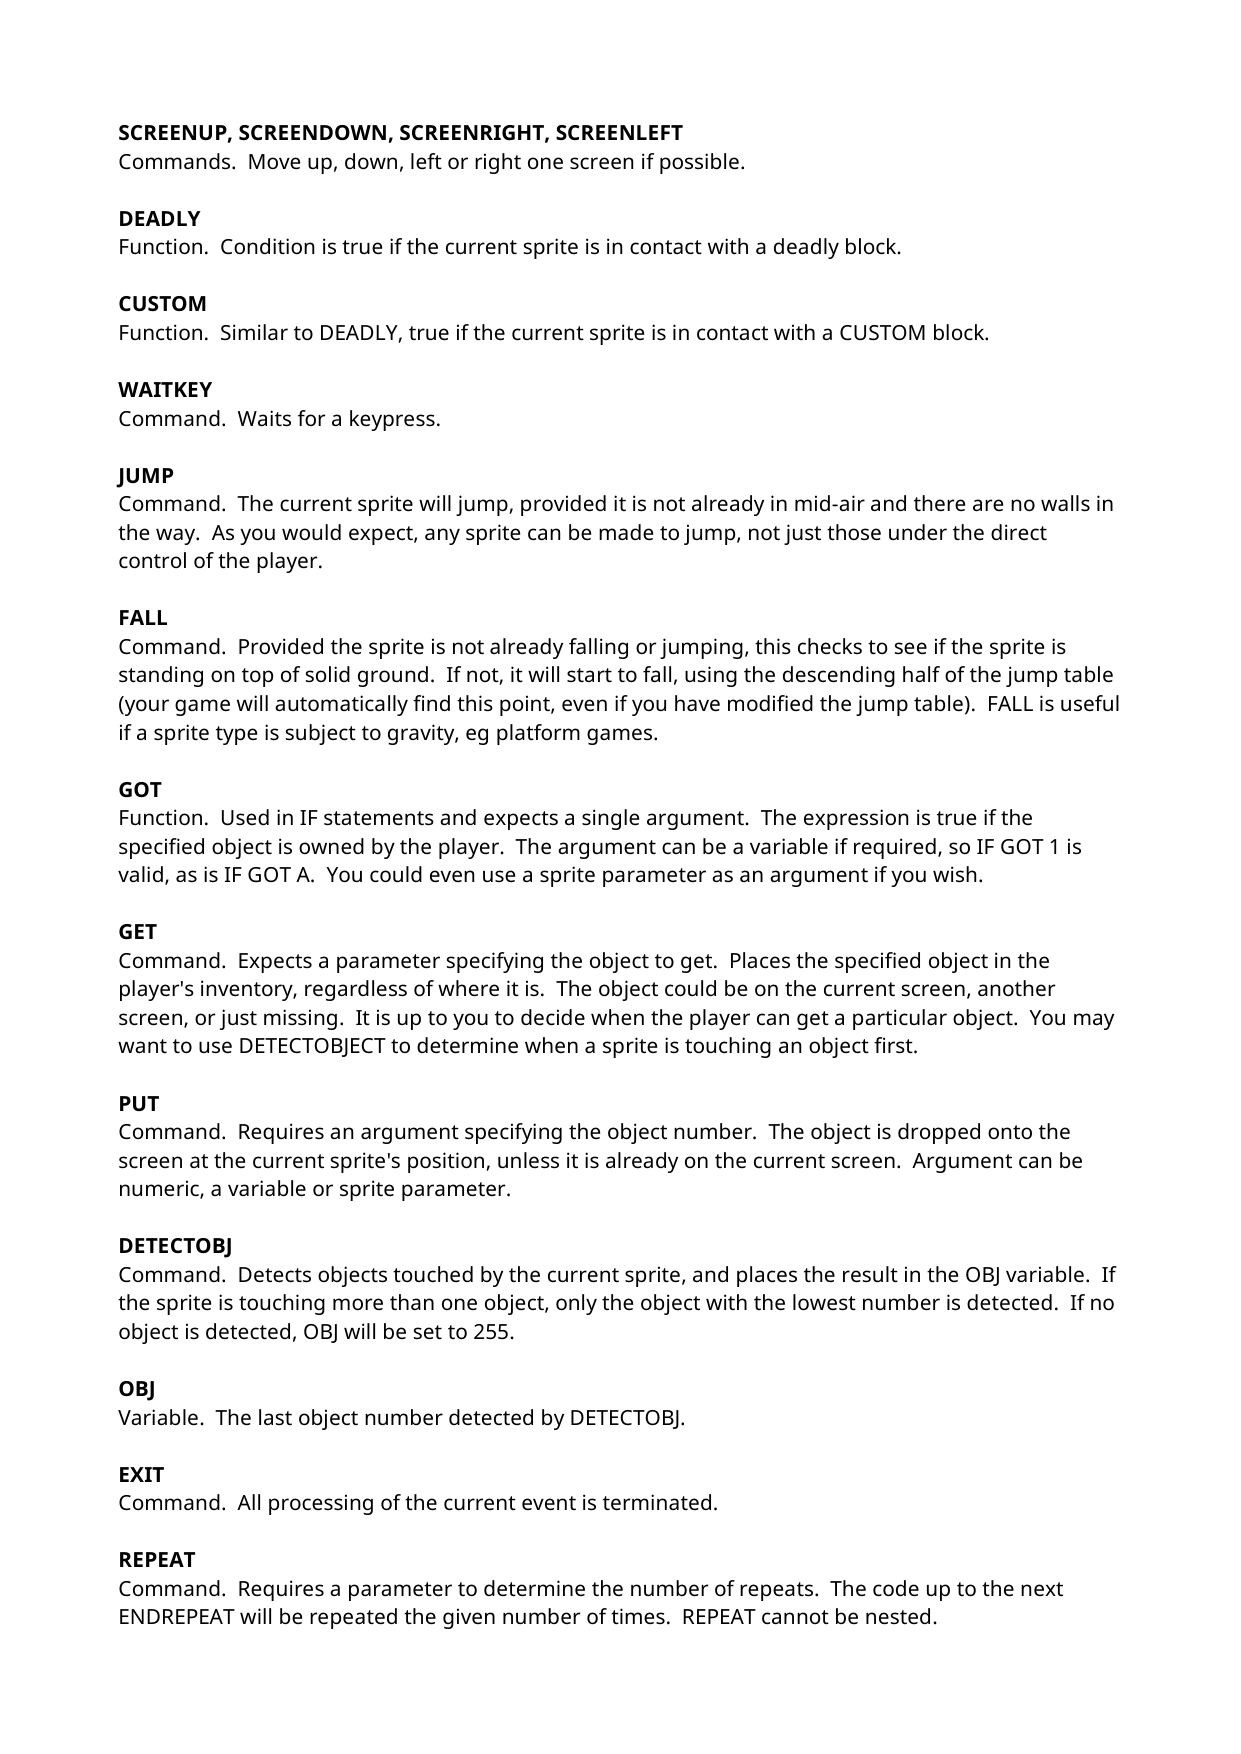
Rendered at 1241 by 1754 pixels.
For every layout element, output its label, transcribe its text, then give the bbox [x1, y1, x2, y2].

text Command. The current sprite will jump, provided it is not already in mid-air and there are no walls in the way. As you would expect, any sprite can be made to jump, not just those under the direct control of the player. [118, 489, 1122, 575]
text CUSTOM [118, 289, 1122, 318]
text GOT [118, 774, 1122, 803]
text WAITKEY [118, 375, 1122, 403]
text PUT [118, 1088, 1122, 1117]
text Command. Requires an argument specifying the object number. The object is dropped onto the screen at the current sprite's position, unless it is already on the current screen. Argument can be numeric, a variable or sprite parameter. [118, 1117, 1122, 1203]
text Function. Used in IF statements and expects a single argument. The expression is true if the specified object is owned by the player. The argument can be a variable if required, so IF GOT 1 is valid, as is IF GOT A. You could even use a sprite parameter as an argument if you wish. [118, 803, 1122, 889]
text Command. Requires a parameter to determine the number of repeats. The code up to the next ENDREPEAT will be repeated the given number of times. REPEAT cannot be nested. [118, 1574, 1122, 1631]
text DEADLY [118, 204, 1122, 232]
text Variable. The last object number detected by DETECTOBJ. [118, 1402, 1122, 1431]
text Function. Similar to DEADLY, true if the current sprite is in contact with a CUSTOM block. [118, 318, 1122, 346]
text Commands. Move up, down, left or right one screen if possible. [118, 147, 1122, 175]
text JUMP [118, 461, 1122, 489]
text GET [118, 917, 1122, 946]
text Function. Condition is true if the current sprite is in contact with a deadly block. [118, 232, 1122, 261]
text FALL [118, 603, 1122, 632]
text Command. Waits for a keypress. [118, 403, 1122, 432]
text Command. All processing of the current event is terminated. [118, 1488, 1122, 1517]
text OBJ [118, 1374, 1122, 1402]
text Command. Expects a parameter specifying the object to get. Places the specified object in the player's inventory, regardless of where it is. The object could be on the current screen, another screen, or just missing. It is up to you to decide when the player can get a particular object. You may want to use DETECTOBJECT to determine when a sprite is touching an object first. [118, 946, 1122, 1060]
text Command. Provided the sprite is not already falling or jumping, this checks to see if the sprite is standing on top of solid ground. If not, it will start to fall, using the descending half of the jump table (your game will automatically find this point, even if you have modified the jump table). FALL is useful if a sprite type is subject to gravity, eg platform games. [118, 632, 1122, 746]
text Command. Detects objects touched by the current sprite, and places the result in the OBJ variable. If the sprite is touching more than one object, only the object with the lowest number is detected. If no object is detected, OBJ will be set to 255. [118, 1260, 1122, 1345]
text SCREENUP, SCREENDOWN, SCREENRIGHT, SCREENLEFT [118, 118, 1122, 147]
text DETECTOBJ [118, 1231, 1122, 1260]
text EXIT [118, 1459, 1122, 1488]
text REPEAT [118, 1545, 1122, 1574]
